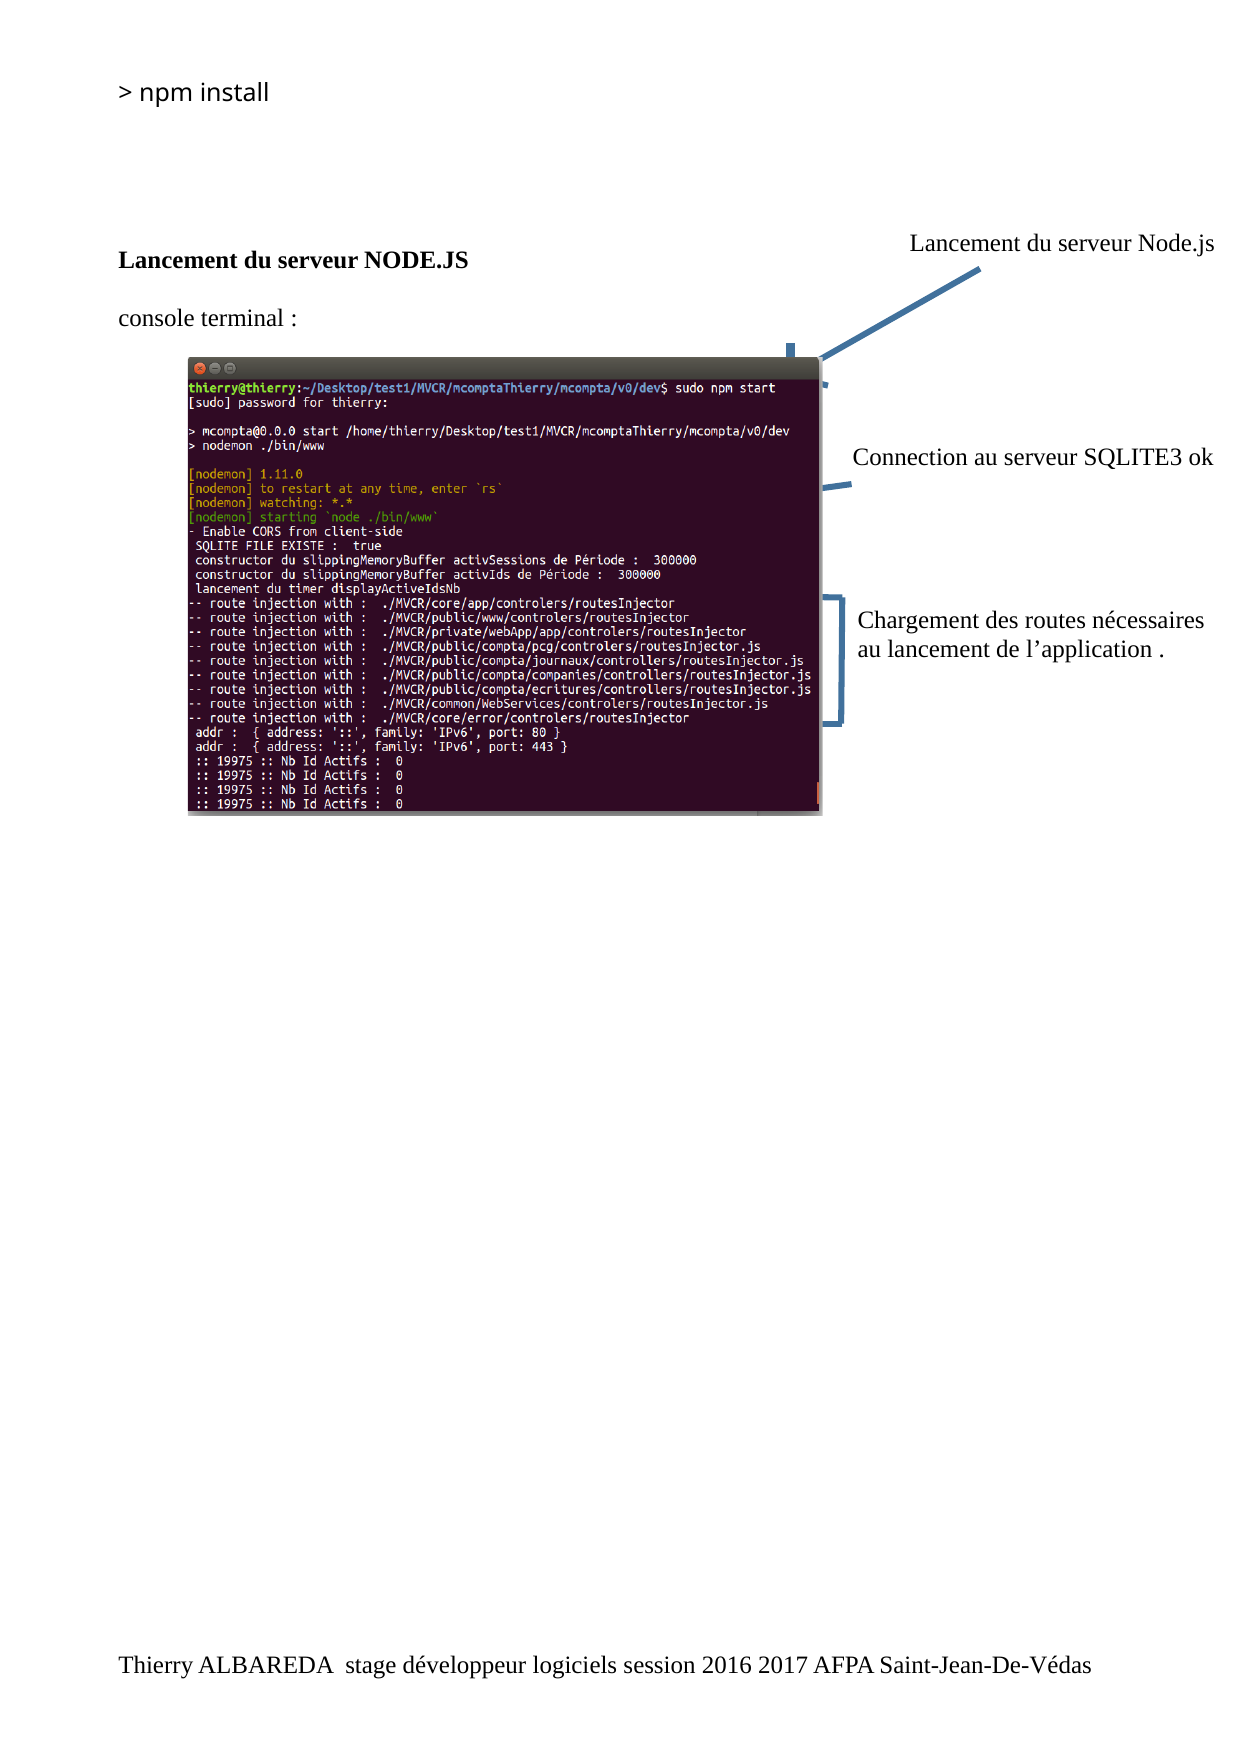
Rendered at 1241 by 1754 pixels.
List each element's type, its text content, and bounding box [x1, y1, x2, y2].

text Lancement du serveur NODE.JS [118, 246, 1122, 274]
picture [187, 357, 823, 816]
text [877, 303, 1122, 332]
text console terminal : [118, 303, 911, 332]
text > npm install [118, 75, 1122, 109]
